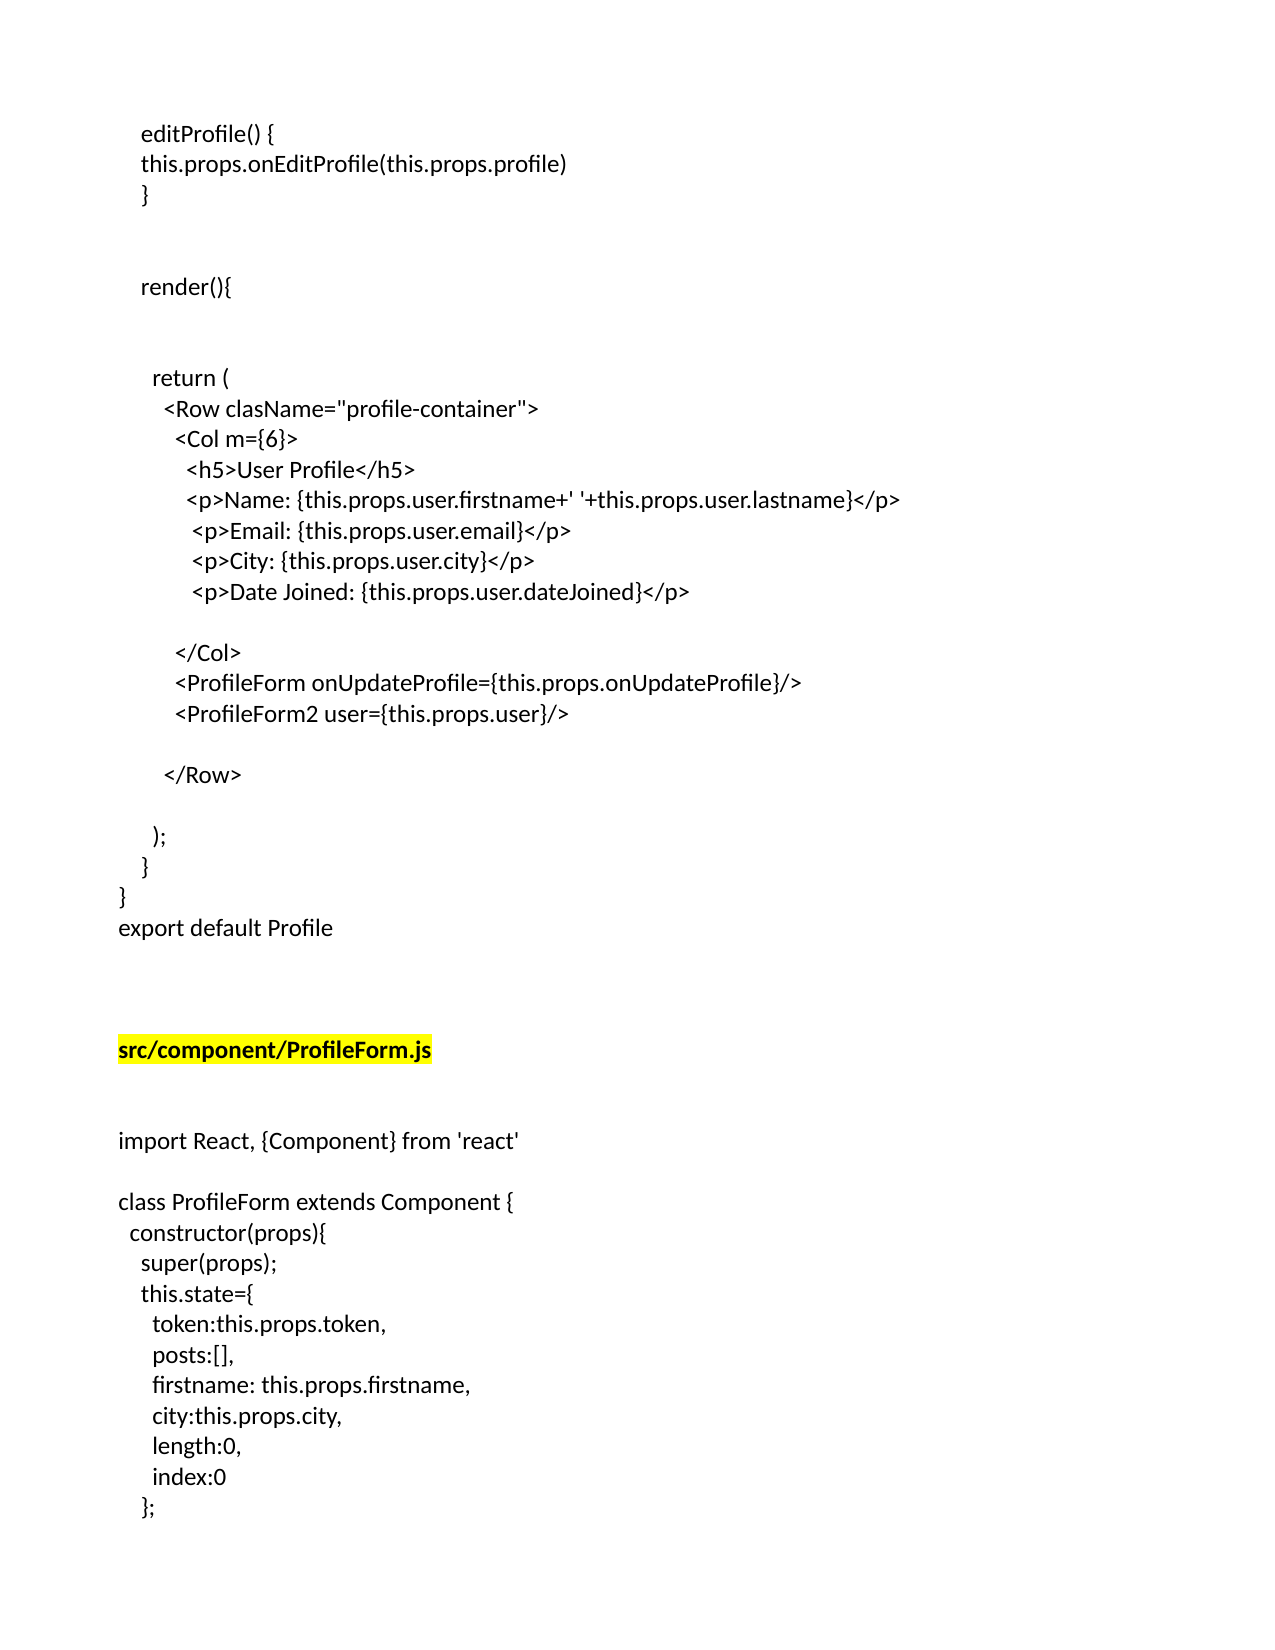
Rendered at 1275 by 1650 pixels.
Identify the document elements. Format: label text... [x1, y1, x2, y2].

text editProfile() { [118, 118, 1157, 149]
text super(props); [118, 1247, 1157, 1278]
text posts:[], [118, 1339, 1157, 1369]
text <Row clasName="profile-container"> [118, 393, 1157, 423]
text <p>Name: {this.props.user.firstname+' '+this.props.user.lastname}</p> [118, 484, 1157, 515]
text import React, {Component} from 'react' [118, 1125, 1157, 1156]
text this.state={ [118, 1278, 1157, 1308]
text } [118, 179, 1157, 210]
text </Col> [118, 637, 1157, 667]
text <ProfileForm2 user={this.props.user}/> [118, 698, 1157, 728]
text constructor(props){ [118, 1217, 1157, 1247]
text ); [118, 820, 1157, 851]
text } [118, 881, 1157, 912]
text class ProfileForm extends Component { [118, 1186, 1157, 1217]
text </Row> [118, 759, 1157, 789]
text token:this.props.token, [118, 1308, 1157, 1339]
text render(){ [118, 271, 1157, 301]
text <Col m={6}> [118, 423, 1157, 454]
text } [118, 851, 1157, 881]
text city:this.props.city, [118, 1400, 1157, 1431]
text <p>Email: {this.props.user.email}</p> [118, 515, 1157, 545]
text export default Profile [118, 912, 1157, 942]
text this.props.onEditProfile(this.props.profile) [118, 149, 1157, 179]
text index:0 [118, 1461, 1157, 1492]
text <p>City: {this.props.user.city}</p> [118, 545, 1157, 576]
text return ( [118, 362, 1157, 393]
text <p>Date Joined: {this.props.user.dateJoined}</p> [118, 576, 1157, 606]
text length:0, [118, 1431, 1157, 1461]
text <h5>User Profile</h5> [118, 454, 1157, 484]
text src/component/ProfileForm.js [118, 1034, 1157, 1064]
text firstname: this.props.firstname, [118, 1369, 1157, 1400]
text }; [118, 1492, 1157, 1522]
text <ProfileForm onUpdateProfile={this.props.onUpdateProfile}/> [118, 667, 1157, 698]
